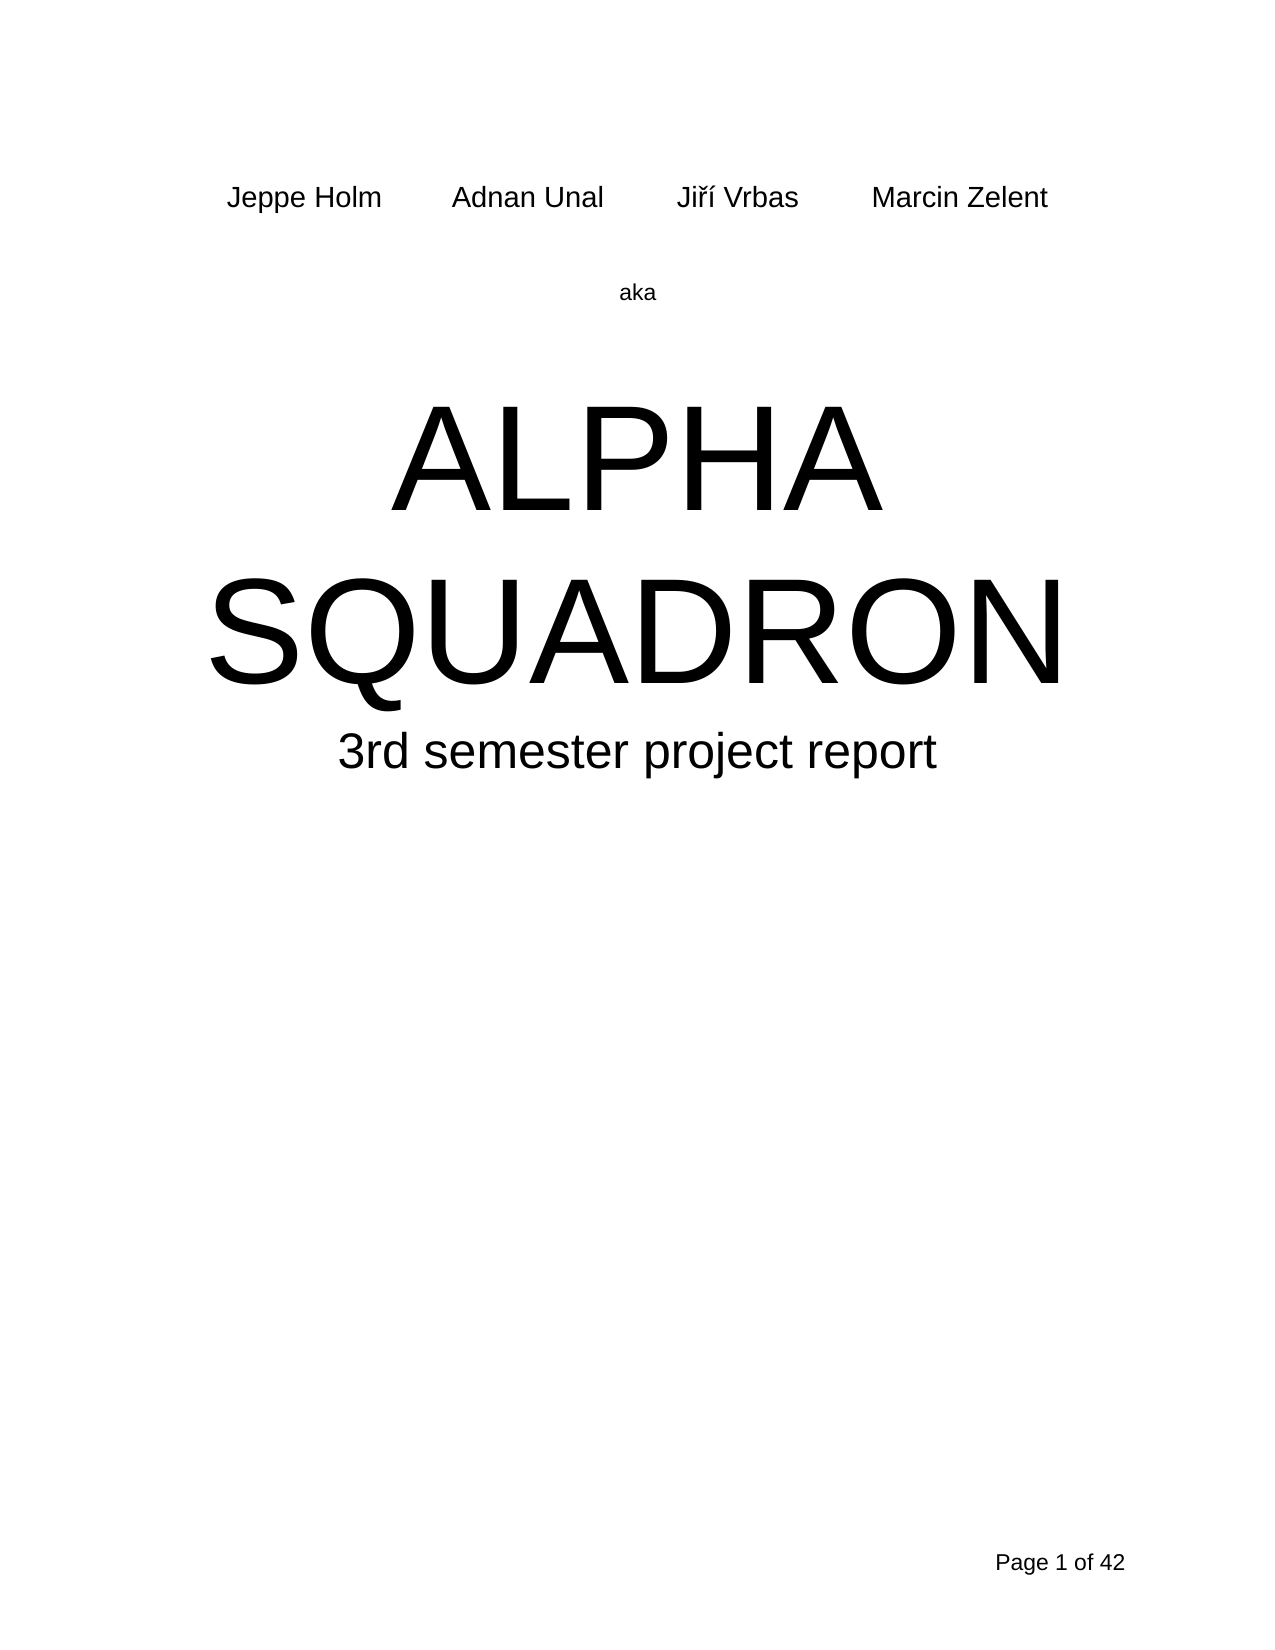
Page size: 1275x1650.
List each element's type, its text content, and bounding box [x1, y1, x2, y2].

text aka [150, 279, 1125, 306]
text Jeppe Holm Adnan Unal Jiří Vrbas Marcin Zelent [150, 180, 1125, 214]
title ALPHA SQUADRON [150, 370, 1125, 715]
text 3rd semester project report [150, 721, 1125, 778]
